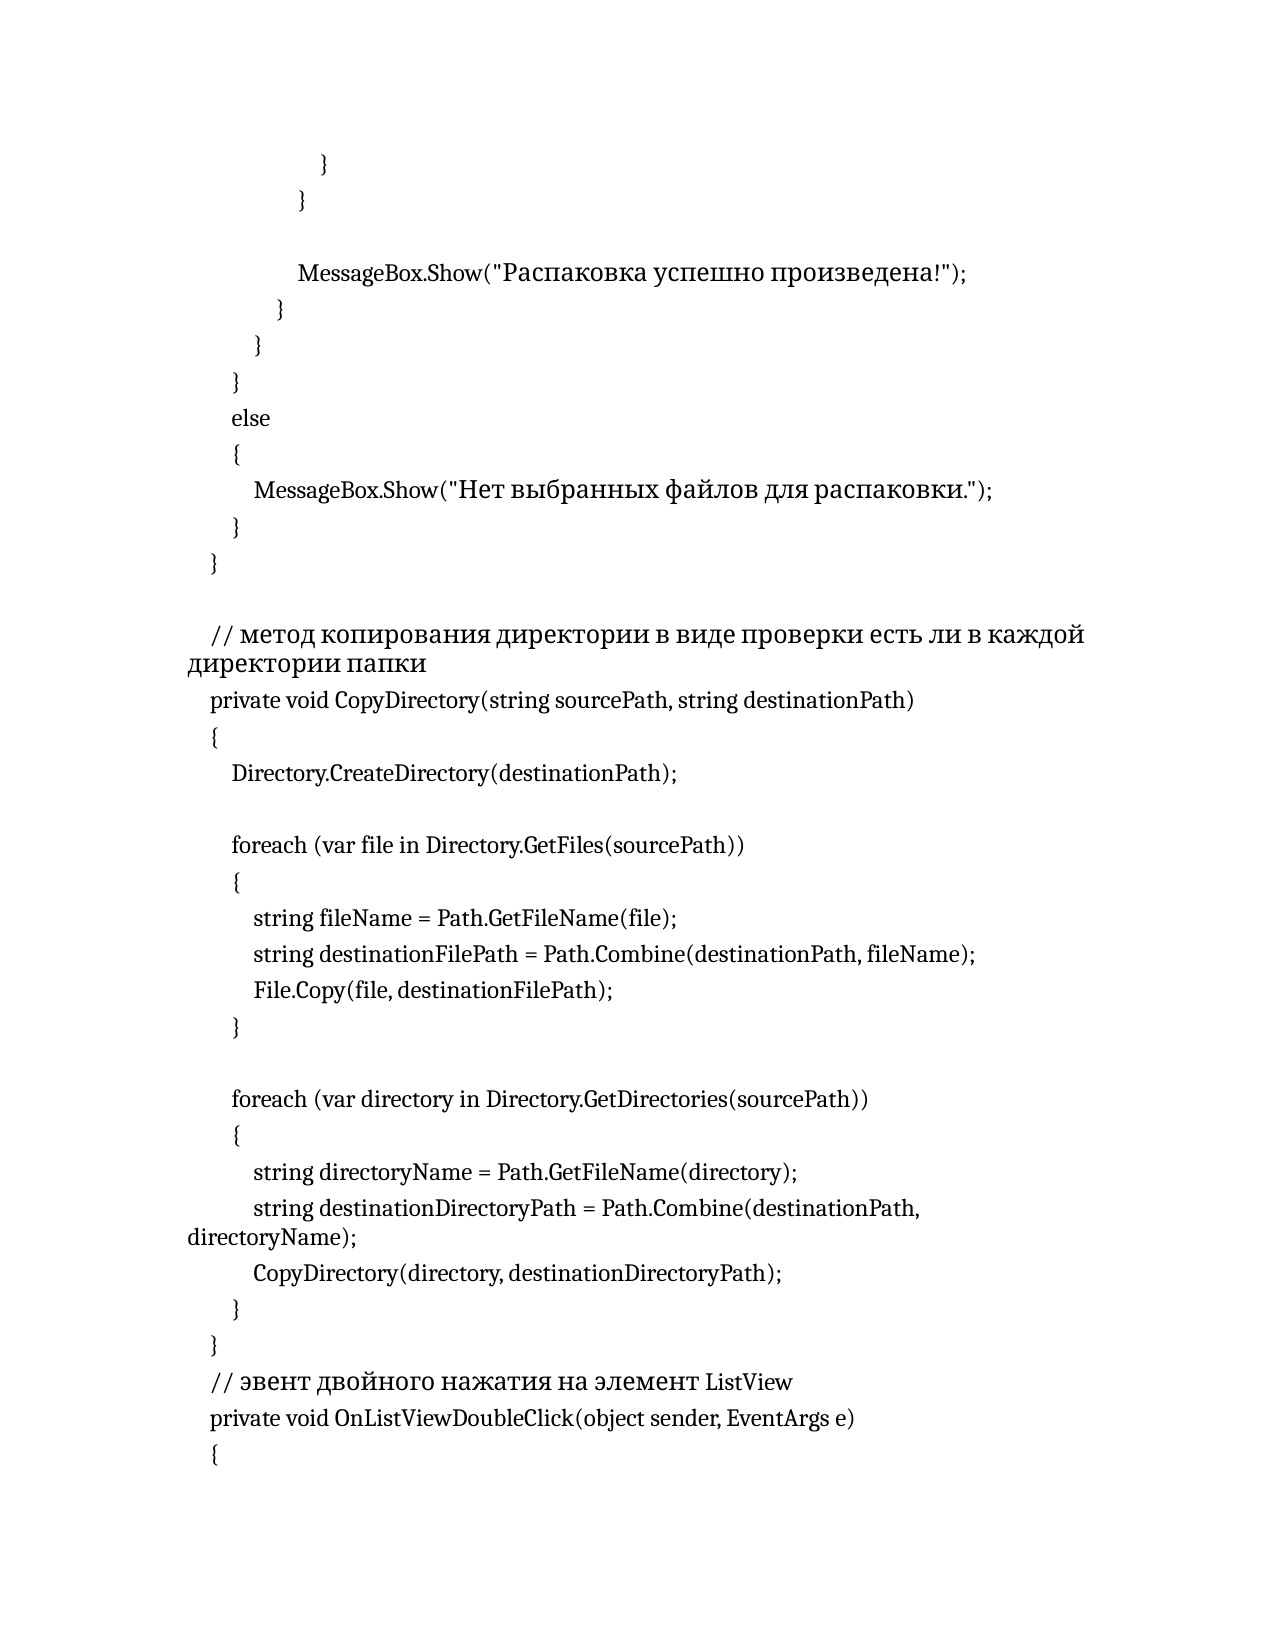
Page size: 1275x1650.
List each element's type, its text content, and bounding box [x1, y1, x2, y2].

text } [187, 186, 1087, 215]
text // эвент двойного нажатия на элемент ListView [187, 1367, 1087, 1396]
text } [187, 549, 1087, 577]
text foreach (var file in Directory.GetFiles(sourcePath)) [187, 831, 1087, 860]
text MessageBox.Show("Распаковка успешно произведена!"); [187, 259, 1087, 287]
text CopyDirectory(directory, destinationDirectoryPath); [187, 1259, 1087, 1287]
text string directoryName = Path.GetFileName(directory); [187, 1157, 1087, 1186]
text { [187, 867, 1087, 896]
text } [187, 1331, 1087, 1360]
text } [187, 512, 1087, 541]
text private void OnListViewDoubleClick(object sender, EventArgs e) [187, 1404, 1087, 1432]
text } [187, 367, 1087, 396]
text { [187, 1440, 1087, 1469]
text MessageBox.Show("Нет выбранных файлов для распаковки."); [187, 476, 1087, 505]
text string fileName = Path.GetFileName(file); [187, 904, 1087, 932]
text string destinationDirectoryPath = Path.Combine(destinationPath, directoryName); [187, 1194, 1087, 1251]
text Directory.CreateDirectory(destinationPath); [187, 759, 1087, 787]
text } [187, 331, 1087, 360]
text { [187, 1121, 1087, 1150]
text else [187, 404, 1087, 432]
text private void CopyDirectory(string sourcePath, string destinationPath) [187, 686, 1087, 715]
text // метод копирования директории в виде проверки есть ли в каждой директории папки [187, 621, 1087, 679]
text } [187, 1295, 1087, 1324]
text } [187, 1012, 1087, 1041]
text File.Copy(file, destinationFilePath); [187, 976, 1087, 1005]
text { [187, 722, 1087, 751]
text foreach (var directory in Directory.GetDirectories(sourcePath)) [187, 1085, 1087, 1114]
text { [187, 440, 1087, 469]
text string destinationFilePath = Path.Combine(destinationPath, fileName); [187, 940, 1087, 969]
text } [187, 150, 1087, 179]
text } [187, 295, 1087, 324]
